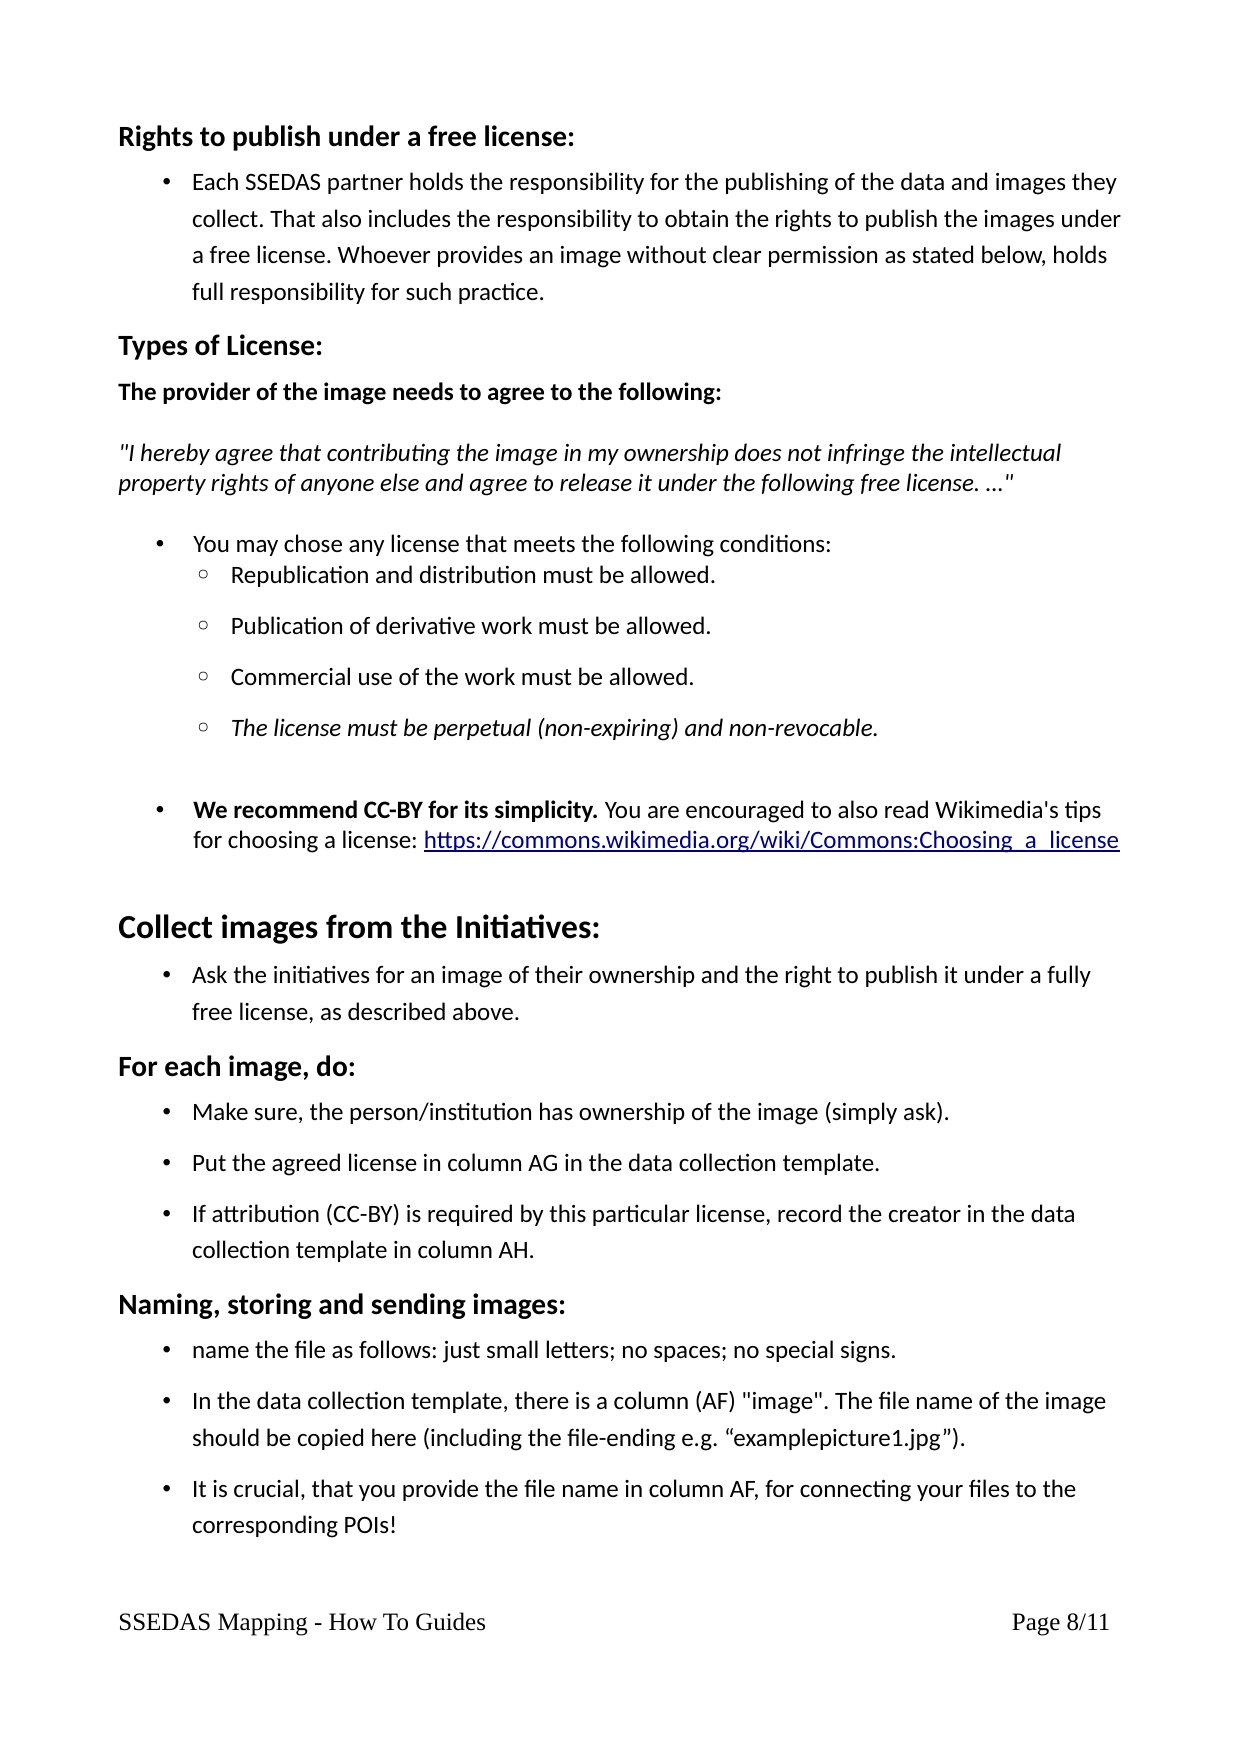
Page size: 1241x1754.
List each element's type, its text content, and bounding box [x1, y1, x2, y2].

list It is crucial, that you provide the file name in column AF, for connecting your files to the corresponding POIs! [162, 1473, 1122, 1540]
subtitle Naming, storing and sending images: [118, 1286, 1122, 1322]
list Put the agreed license in column AG in the data collection template. [162, 1147, 1122, 1177]
list In the data collection template, there is a column (AF) "image". The file name of the image should be copied here (including the file-ending e.g. “examplepicture1.jpg”). [162, 1385, 1122, 1452]
list If attribution (CC-BY) is required by this particular license, record the creator in the data collection template in column AH. [162, 1198, 1122, 1265]
list The license must be perpetual (non-expiring) and non-revocable. [193, 712, 1122, 743]
list Make sure, the person/institution has ownership of the image (simply ask). [162, 1096, 1122, 1126]
subtitle Types of License: [118, 327, 1122, 363]
list Ask the initiatives for an image of their ownership and the right to publish it under a fully free license, as described above. [162, 960, 1122, 1027]
subtitle Rights to publish under a free license: [118, 118, 1122, 154]
list Commercial use of the work must be allowed. [193, 661, 1122, 692]
list You may chose any license that meets the following conditions: [156, 528, 1122, 559]
list Publication of derivative work must be allowed. [193, 610, 1122, 640]
subtitle Collect images from the Initiatives: [118, 906, 1122, 947]
text "I hereby agree that contributing the image in my ownership does not infringe the intellectual property rights of anyone else and agree to release it under the following free license. …" [118, 437, 1122, 498]
list Each SSEDAS partner holds the responsibility for the publishing of the data and images they collect. That also includes the responsibility to obtain the rights to publish the images under a free license. Whoever provides an image without clear permission as stated below, holds full responsibility for such practice. [162, 166, 1122, 307]
list name the file as follows: just small letters; no spaces; no special signs. [162, 1334, 1122, 1364]
list We recommend CC-BY for its simplicity. You are encouraged to also read Wikimedia's tips for choosing a license: https://commons.wikimedia.org/wiki/Commons:Choosing_a_license [156, 794, 1122, 855]
list Republication and distribution must be allowed. [193, 559, 1122, 589]
text The provider of the image needs to agree to the following: [118, 376, 1122, 406]
subtitle For each image, do: [118, 1047, 1122, 1083]
